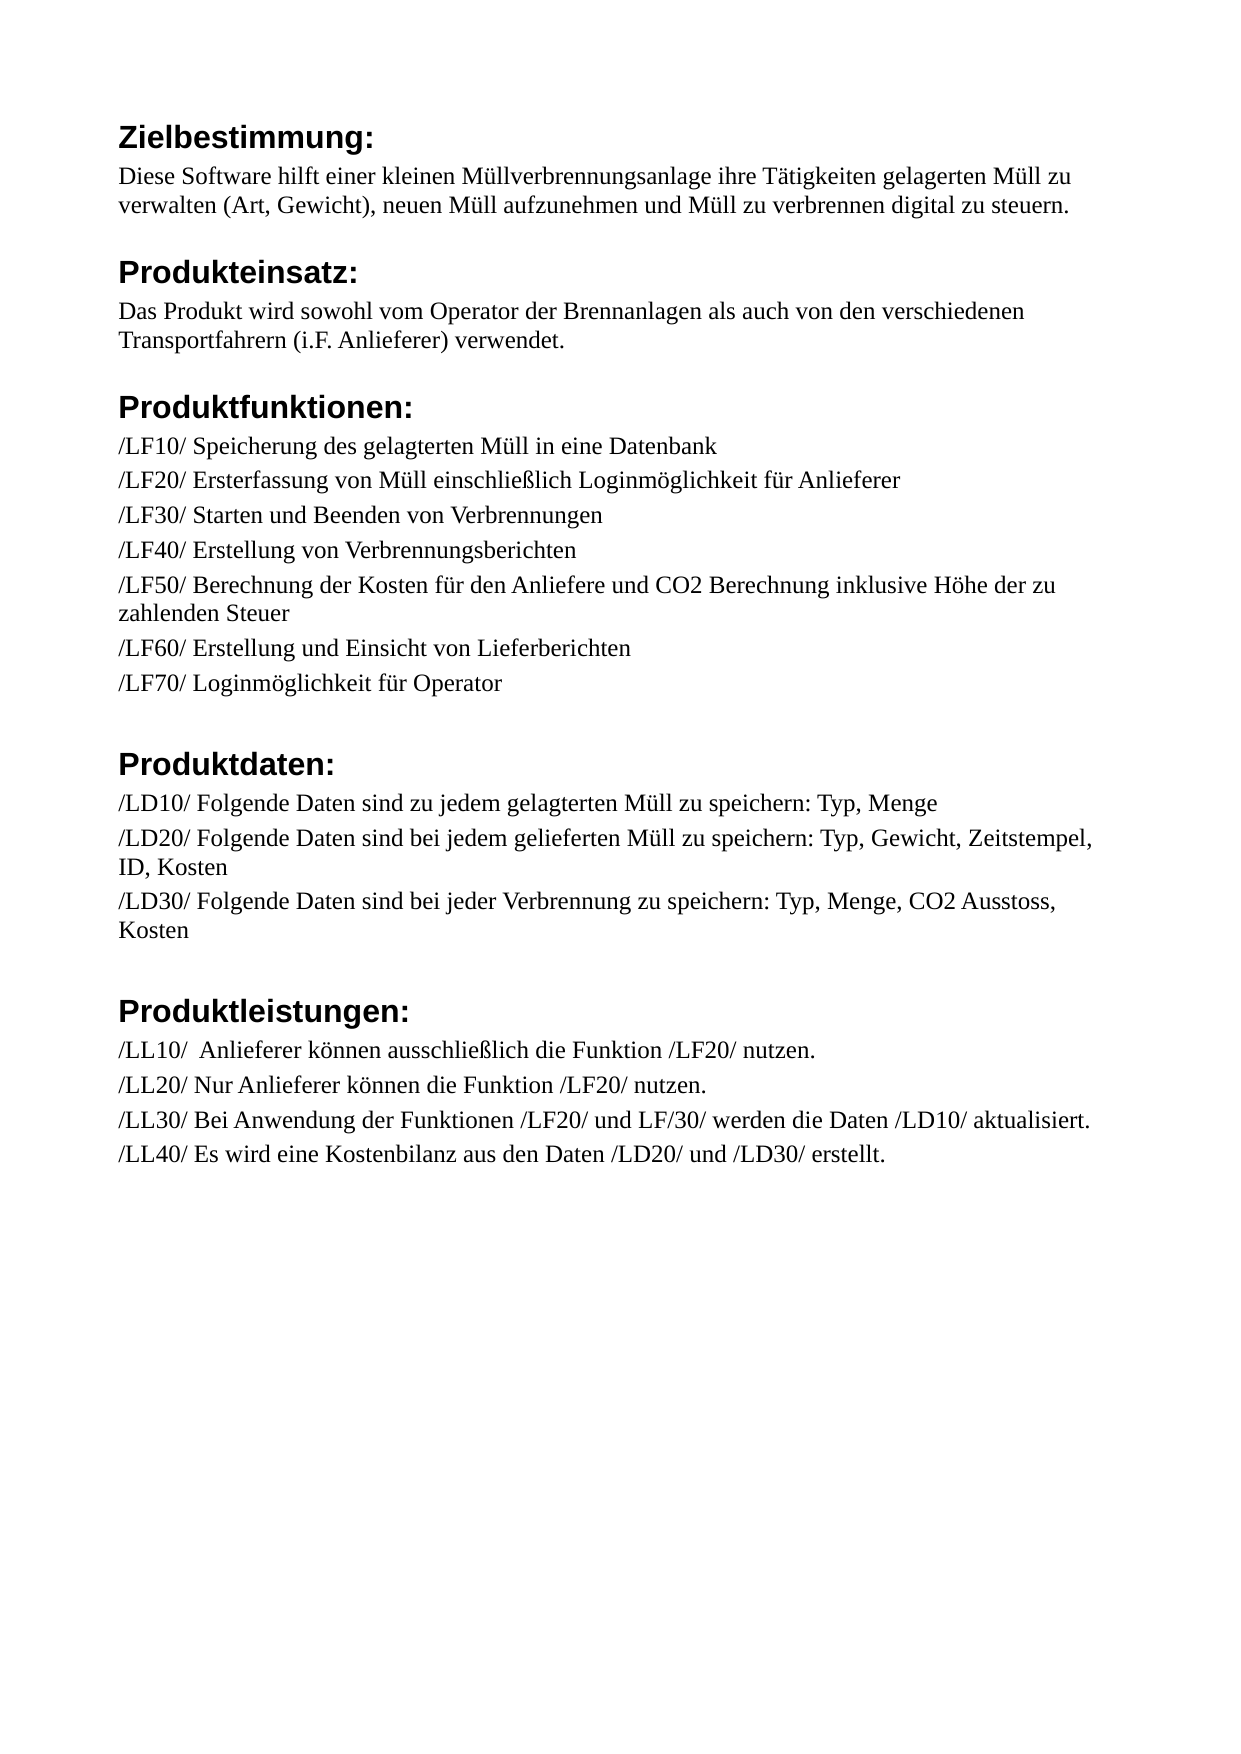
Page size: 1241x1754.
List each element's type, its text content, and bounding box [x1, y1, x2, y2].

text /LF60/ Erstellung und Einsicht von Lieferberichten [118, 633, 1122, 662]
subtitle Produktfunktionen: [118, 388, 1122, 425]
subtitle Zielbestimmung: [118, 118, 1122, 155]
subtitle Produkteinsatz: [118, 253, 1122, 290]
text Diese Software hilft einer kleinen Müllverbrennungsanlage ihre Tätigkeiten gelagerten Müll zu verwalten (Art, Gewicht), neuen Müll aufzunehmen und Müll zu verbrennen digital zu steuern. [118, 161, 1122, 218]
text /LF70/ Loginmöglichkeit für Operator [118, 668, 1122, 697]
text /LF40/ Erstellung von Verbrennungsberichten [118, 535, 1122, 564]
text /LL10/ Anlieferer können ausschließlich die Funktion /LF20/ nutzen. [118, 1035, 1122, 1064]
text Das Produkt wird sowohl vom Operator der Brennanlagen als auch von den verschiedenen Transportfahrern (i.F. Anlieferer) verwendet. [118, 296, 1122, 353]
text /LL30/ Bei Anwendung der Funktionen /LF20/ und LF/30/ werden die Daten /LD10/ aktualisiert. [118, 1105, 1122, 1133]
text /LF10/ Speicherung des gelagterten Müll in eine Datenbank [118, 431, 1122, 460]
subtitle Produktdaten: [118, 745, 1122, 782]
text /LL40/ Es wird eine Kostenbilanz aus den Daten /LD20/ und /LD30/ erstellt. [118, 1139, 1122, 1168]
text /LD10/ Folgende Daten sind zu jedem gelagterten Müll zu speichern: Typ, Menge [118, 788, 1122, 817]
text /LF20/ Ersterfassung von Müll einschließlich Loginmöglichkeit für Anlieferer [118, 466, 1122, 494]
subtitle Produktleistungen: [118, 992, 1122, 1029]
text /LF30/ Starten und Beenden von Verbrennungen [118, 500, 1122, 529]
text /LD20/ Folgende Daten sind bei jedem gelieferten Müll zu speichern: Typ, Gewicht, Zeitstempel, ID, Kosten [118, 823, 1122, 880]
text /LD30/ Folgende Daten sind bei jeder Verbrennung zu speichern: Typ, Menge, CO2 Ausstoss, Kosten [118, 886, 1122, 944]
text /LF50/ Berechnung der Kosten für den Anliefere und CO2 Berechnung inklusive Höhe der zu zahlenden Steuer [118, 570, 1122, 627]
text /LL20/ Nur Anlieferer können die Funktion /LF20/ nutzen. [118, 1070, 1122, 1099]
